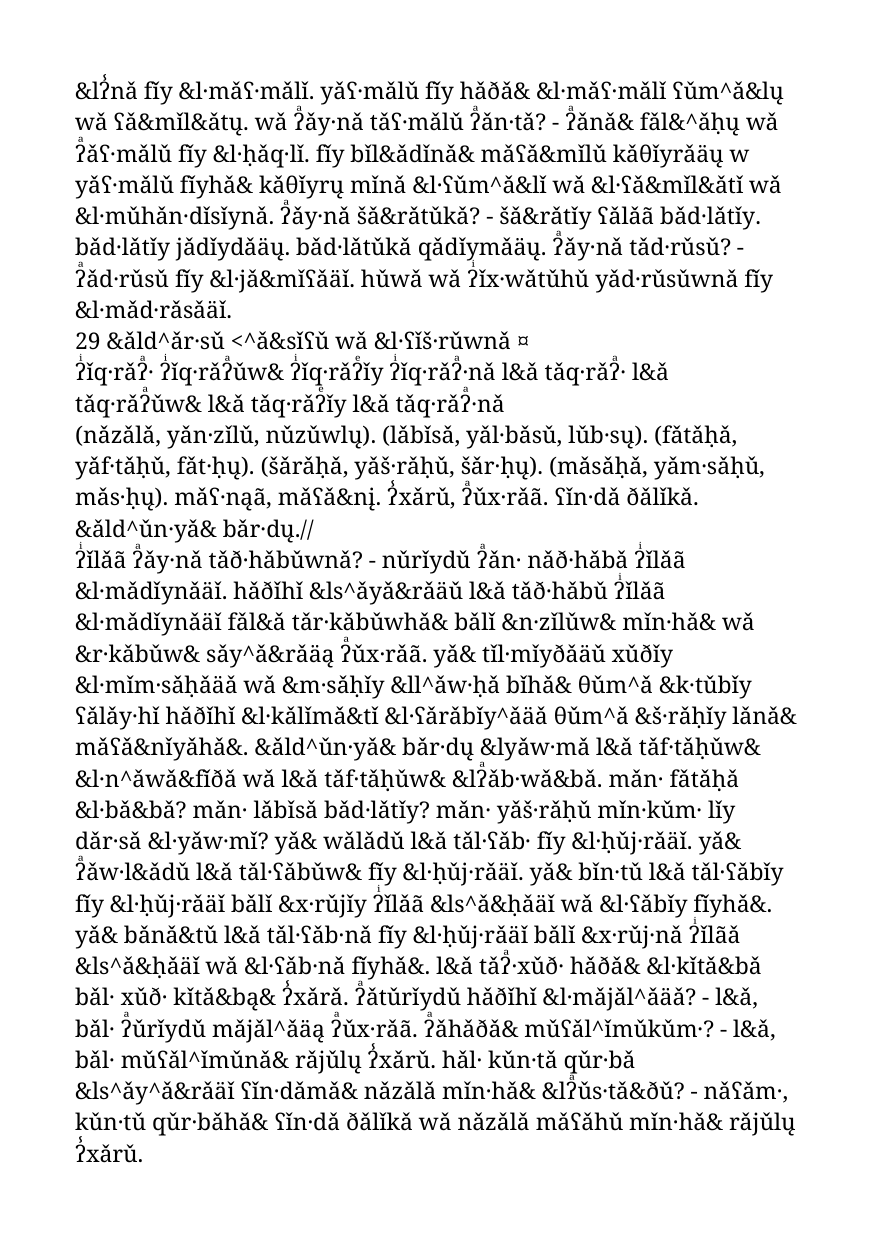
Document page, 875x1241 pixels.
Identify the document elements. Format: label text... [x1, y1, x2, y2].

text 29 &ǎld^ǎr·sǔ <^ǎ&sǐʕǔ wǎ &l·ʕǐš·rǔwnǎ ¤ [75, 325, 799, 356]
text (nǎzǎlǎ, yǎn·zǐlǔ, nǔzǔwlų). (lǎbǐsǎ, yǎl·bǎsǔ, lǔb·sų). (fǎtǎḥǎ, yǎf·tǎḥǔ, fǎt·ḥų). (šǎrǎḥǎ, yǎš·rǎḥǔ, šǎr·ḥų). (mǎsǎḥǎ, yǎm·sǎḥǔ, mǎs·ḥų). mǎʕ·nąã, mǎʕǎ&nį. ʔ̾xǎrǔ, ʔͣǔx·rǎã. ʕǐn·dǎ ðǎlǐkǎ. &ǎld^ǔn·yǎ& bǎr·dų.// [75, 419, 799, 544]
text ʔͥǐlǎã ʔͣǎy·nǎ tǎð·hǎbǔwnǎ? - nǔrǐydǔ ʔͣǎn· nǎð·hǎbǎ ʔͥǐlǎã &l·mǎdǐynǎäǐ. hǎðǐhǐ &ls^ǎyǎ&rǎäǔ l&ǎ tǎð·hǎbǔ ʔͥǐlǎã &l·mǎdǐynǎäǐ fǎl&ǎ tǎr·kǎbǔwhǎ& bǎlǐ &n·zǐlǔw& mǐn·hǎ& wǎ &r·kǎbǔw& sǎy^ǎ&rǎäą ʔͣǔx·rǎã. yǎ& tǐl·mǐyðǎäǔ xǔðǐy &l·mǐm·sǎḥǎäǎ wǎ &m·sǎḥǐy &ll^ǎw·ḥǎ bǐhǎ& θǔm^ǎ &k·tǔbǐy ʕǎlǎy·hǐ hǎðǐhǐ &l·kǎlǐmǎ&tǐ &l·ʕǎrǎbǐy^ǎäǎ θǔm^ǎ &š·rǎḥǐy lǎnǎ& mǎʕǎ&nǐyǎhǎ&. &ǎld^ǔn·yǎ& bǎr·dų &lyǎw·mǎ l&ǎ tǎf·tǎḥǔw& &l·n^ǎwǎ&fǐðǎ wǎ l&ǎ tǎf·tǎḥǔw& &lʔͣǎb·wǎ&bǎ. mǎn· fǎtǎḥǎ &l·bǎ&bǎ? mǎn· lǎbǐsǎ bǎd·lǎtǐy? mǎn· yǎš·rǎḥǔ mǐn·kǔm· lǐy dǎr·sǎ &l·yǎw·mǐ? yǎ& wǎlǎdǔ l&ǎ tǎl·ʕǎb· fǐy &l·ḥǔj·rǎäǐ. yǎ& ʔͣǎw·l&ǎdǔ l&ǎ tǎl·ʕǎbǔw& fǐy &l·ḥǔj·rǎäǐ. yǎ& bǐn·tǔ l&ǎ tǎl·ʕǎbǐy fǐy &l·ḥǔj·rǎäǐ bǎlǐ &x·rǔjǐy ʔͥǐlǎã &ls^ǎ&ḥǎäǐ wǎ &l·ʕǎbǐy fǐyhǎ&. yǎ& bǎnǎ&tǔ l&ǎ tǎl·ʕǎb·nǎ fǐy &l·ḥǔj·rǎäǐ bǎlǐ &x·rǔj·nǎ ʔͥǐlãǎ &ls^ǎ&ḥǎäǐ wǎ &l·ʕǎb·nǎ fǐyhǎ&. l&ǎ tǎʔͣ·xǔð· hǎðǎ& &l·kǐtǎ&bǎ bǎl· xǔð· kǐtǎ&bą& ʔ̾xǎrǎ. ʔͣǎtǔrǐydǔ hǎðǐhǐ &l·mǎjǎl^ǎäǎ? - l&ǎ, bǎl· ʔͣǔrǐydǔ mǎjǎl^ǎäą ʔͣǔx·rǎã. ʔͣǎhǎðǎ& mǔʕǎl^ǐmǔkǔm·? - l&ǎ, bǎl· mǔʕǎl^ǐmǔnǎ& rǎjǔlų ʔ̾xǎrǔ. hǎl· kǔn·tǎ qǔr·bǎ &ls^ǎy^ǎ&rǎäǐ ʕǐn·dǎmǎ& nǎzǎlǎ mǐn·hǎ& &lʔͣǔs·tǎ&ðǔ? - nǎʕǎm·, kǔn·tǔ qǔr·bǎhǎ& ʕǐn·dǎ ðǎlǐkǎ wǎ nǎzǎlǎ mǎʕǎhǔ mǐn·hǎ& rǎjǔlų ʔ̾xǎrǔ. [75, 544, 799, 1169]
text ʔͥǐq·rǎʔͣ· ʔͥǐq·rǎʔͣǔw& ʔͥǐq·rǎʔͤǐy ʔͥǐq·rǎʔͣ·nǎ l&ǎ tǎq·rǎʔͣ· l&ǎ tǎq·rǎʔͣǔw& l&ǎ tǎq·rǎʔͤǐy l&ǎ tǎq·rǎʔͣ·nǎ [75, 356, 799, 419]
text &lʔ̾nǎ fǐy &l·mǎʕ·mǎlǐ. yǎʕ·mǎlǔ fǐy hǎðǎ& &l·mǎʕ·mǎlǐ ʕǔm^ǎ&lų wǎ ʕǎ&mǐl&ǎtų. wǎ ʔͣǎy·nǎ tǎʕ·mǎlǔ ʔͣǎn·tǎ? - ʔͣǎnǎ& fǎl&^ǎḥų wǎ ʔͣǎʕ·mǎlǔ fǐy &l·ḥǎq·lǐ. fǐy bǐl&ǎdǐnǎ& mǎʕǎ&mǐlǔ kǎθǐyrǎäų w yǎʕ·mǎlǔ fǐyhǎ& kǎθǐyrų mǐnǎ &l·ʕǔm^ǎ&lǐ wǎ &l·ʕǎ&mǐl&ǎtǐ wǎ &l·mǔhǎn·dǐsǐynǎ. ʔͣǎy·nǎ šǎ&rǎtǔkǎ? - šǎ&rǎtǐy ʕǎlǎã bǎd·lǎtǐy. bǎd·lǎtǐy jǎdǐydǎäų. bǎd·lǎtǔkǎ qǎdǐymǎäų. ʔͣǎy·nǎ tǎd·rǔsǔ? - ʔͣǎd·rǔsǔ fǐy &l·jǎ&mǐʕǎäǐ. hǔwǎ wǎ ʔͥǐx·wǎtǔhǔ yǎd·rǔsǔwnǎ fǐy &l·mǎd·rǎsǎäǐ. [75, 75, 799, 325]
